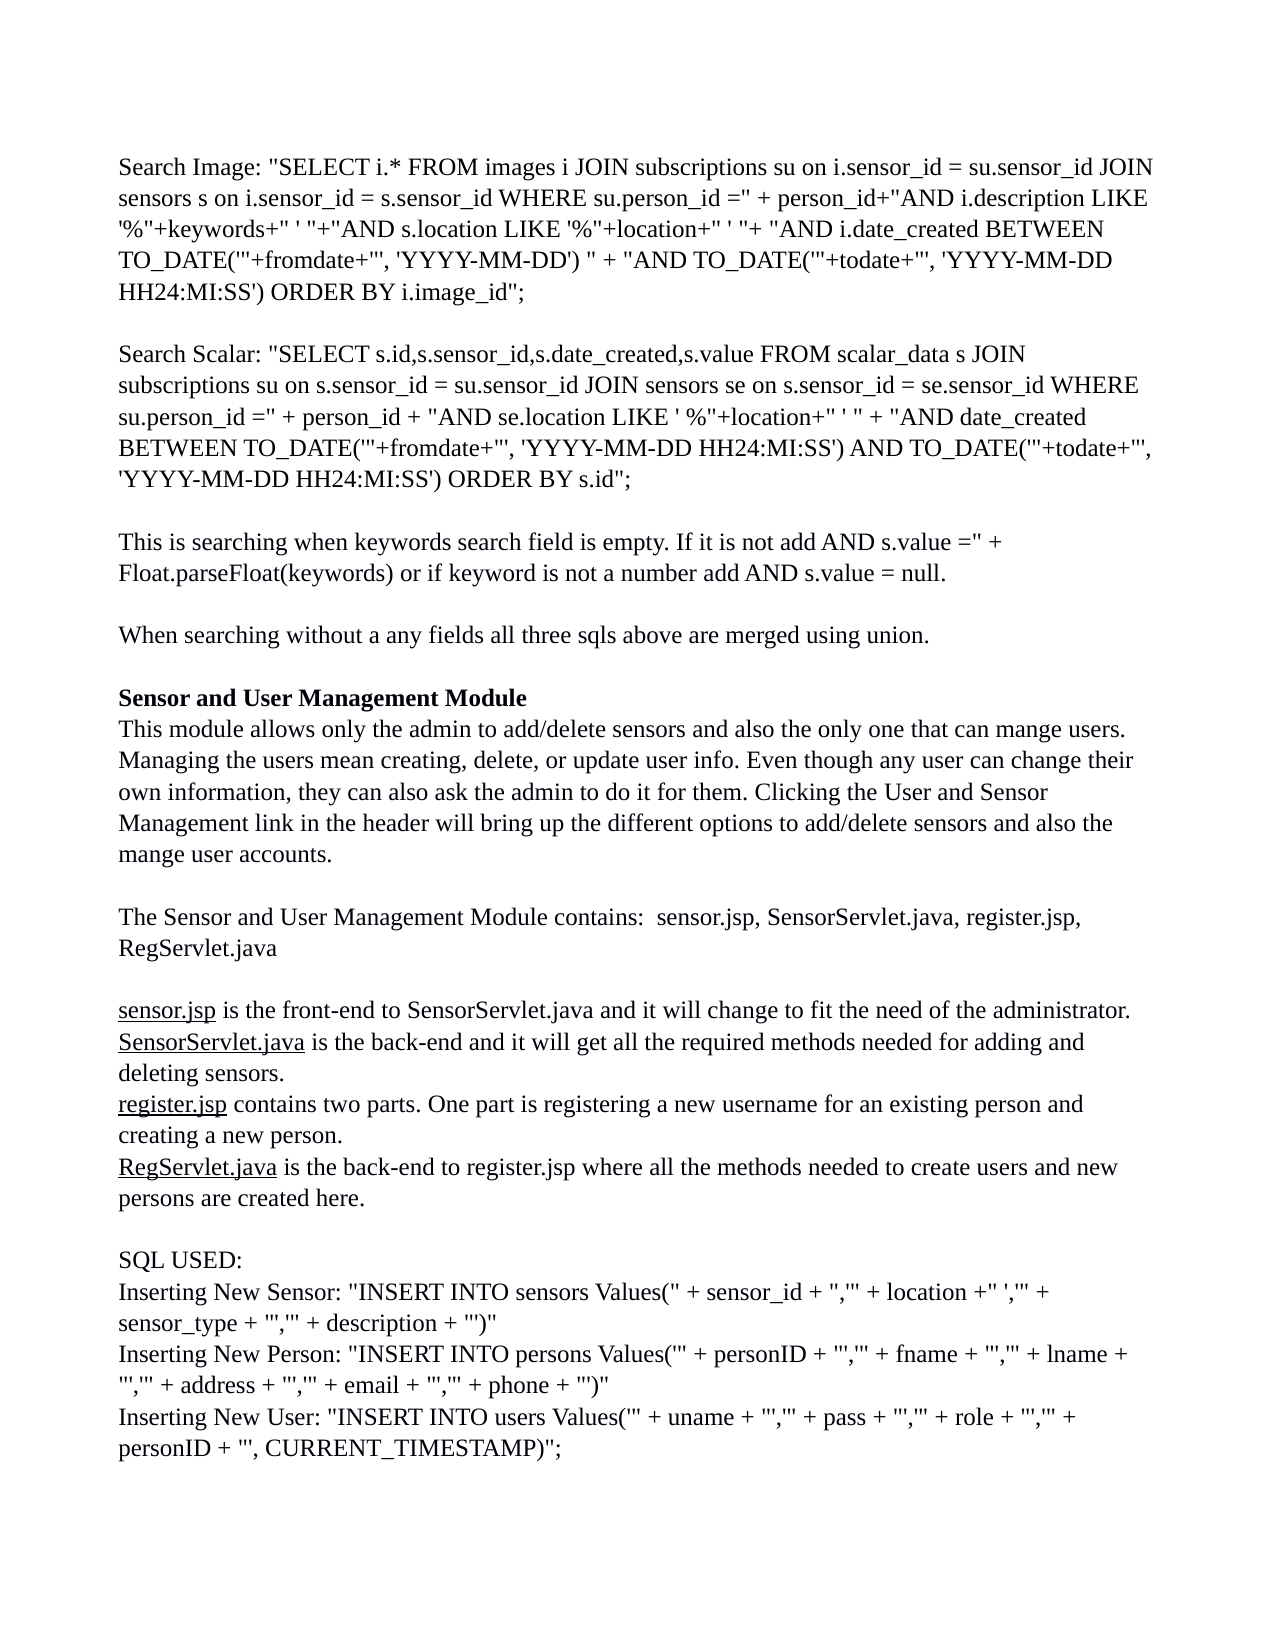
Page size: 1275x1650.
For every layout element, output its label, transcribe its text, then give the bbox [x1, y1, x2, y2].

text This is searching when keywords search field is empty. If it is not add AND s.value =" + Float.parseFloat(keywords) or if keyword is not a number add AND s.value = null. [118, 524, 1157, 587]
text Sensor and User Management Module [118, 681, 1157, 712]
text Inserting New Sensor: "INSERT INTO sensors Values(" + sensor_id + ",'" + location +" ','" + sensor_type + "','" + description + "')" [118, 1274, 1157, 1337]
text Inserting New Person: "INSERT INTO persons Values('" + personID + "','" + fname + "','" + lname + "','" + address + "','" + email + "','" + phone + "')" [118, 1337, 1157, 1399]
text The Sensor and User Management Module contains: sensor.jsp, SensorServlet.java, register.jsp, RegServlet.java [118, 899, 1157, 962]
text When searching without a any fields all three sqls above are merged using union. [118, 618, 1157, 649]
text sensor.jsp is the front-end to SensorServlet.java and it will change to fit the need of the administrator. [118, 993, 1157, 1024]
text Search Image: "SELECT i.* FROM images i JOIN subscriptions su on i.sensor_id = su.sensor_id JOIN sensors s on i.sensor_id = s.sensor_id WHERE su.person_id =" + person_id+"AND i.description LIKE '%"+keywords+" ' "+"AND s.location LIKE '%"+location+" ' "+ "AND i.date_created BETWEEN TO_DATE('"+fromdate+"', 'YYYY-MM-DD') " + "AND TO_DATE('"+todate+"', 'YYYY-MM-DD HH24:MI:SS') ORDER BY i.image_id"; [118, 149, 1157, 306]
text RegServlet.java is the back-end to register.jsp where all the methods needed to create users and new persons are created here. [118, 1149, 1157, 1212]
text Search Scalar: "SELECT s.id,s.sensor_id,s.date_created,s.value FROM scalar_data s JOIN subscriptions su on s.sensor_id = su.sensor_id JOIN sensors se on s.sensor_id = se.sensor_id WHERE su.person_id =" + person_id + "AND se.location LIKE ' %"+location+" ' " + "AND date_created BETWEEN TO_DATE('"+fromdate+"', 'YYYY-MM-DD HH24:MI:SS') AND TO_DATE('"+todate+"', 'YYYY-MM-DD HH24:MI:SS') ORDER BY s.id"; [118, 337, 1157, 493]
text register.jsp contains two parts. One part is registering a new username for an existing person and creating a new person. [118, 1087, 1157, 1149]
text SensorServlet.java is the back-end and it will get all the required methods needed for adding and deleting sensors. [118, 1024, 1157, 1087]
text This module allows only the admin to add/delete sensors and also the only one that can mange users. Managing the users mean creating, delete, or update user info. Even though any user can change their own information, they can also ask the admin to do it for them. Clicking the User and Sensor Management link in the header will bring up the different options to add/delete sensors and also the mange user accounts. [118, 712, 1157, 868]
text SQL USED: [118, 1243, 1157, 1274]
text Inserting New User: "INSERT INTO users Values('" + uname + "','" + pass + "','" + role + "','" + personID + "', CURRENT_TIMESTAMP)"; [118, 1399, 1157, 1462]
